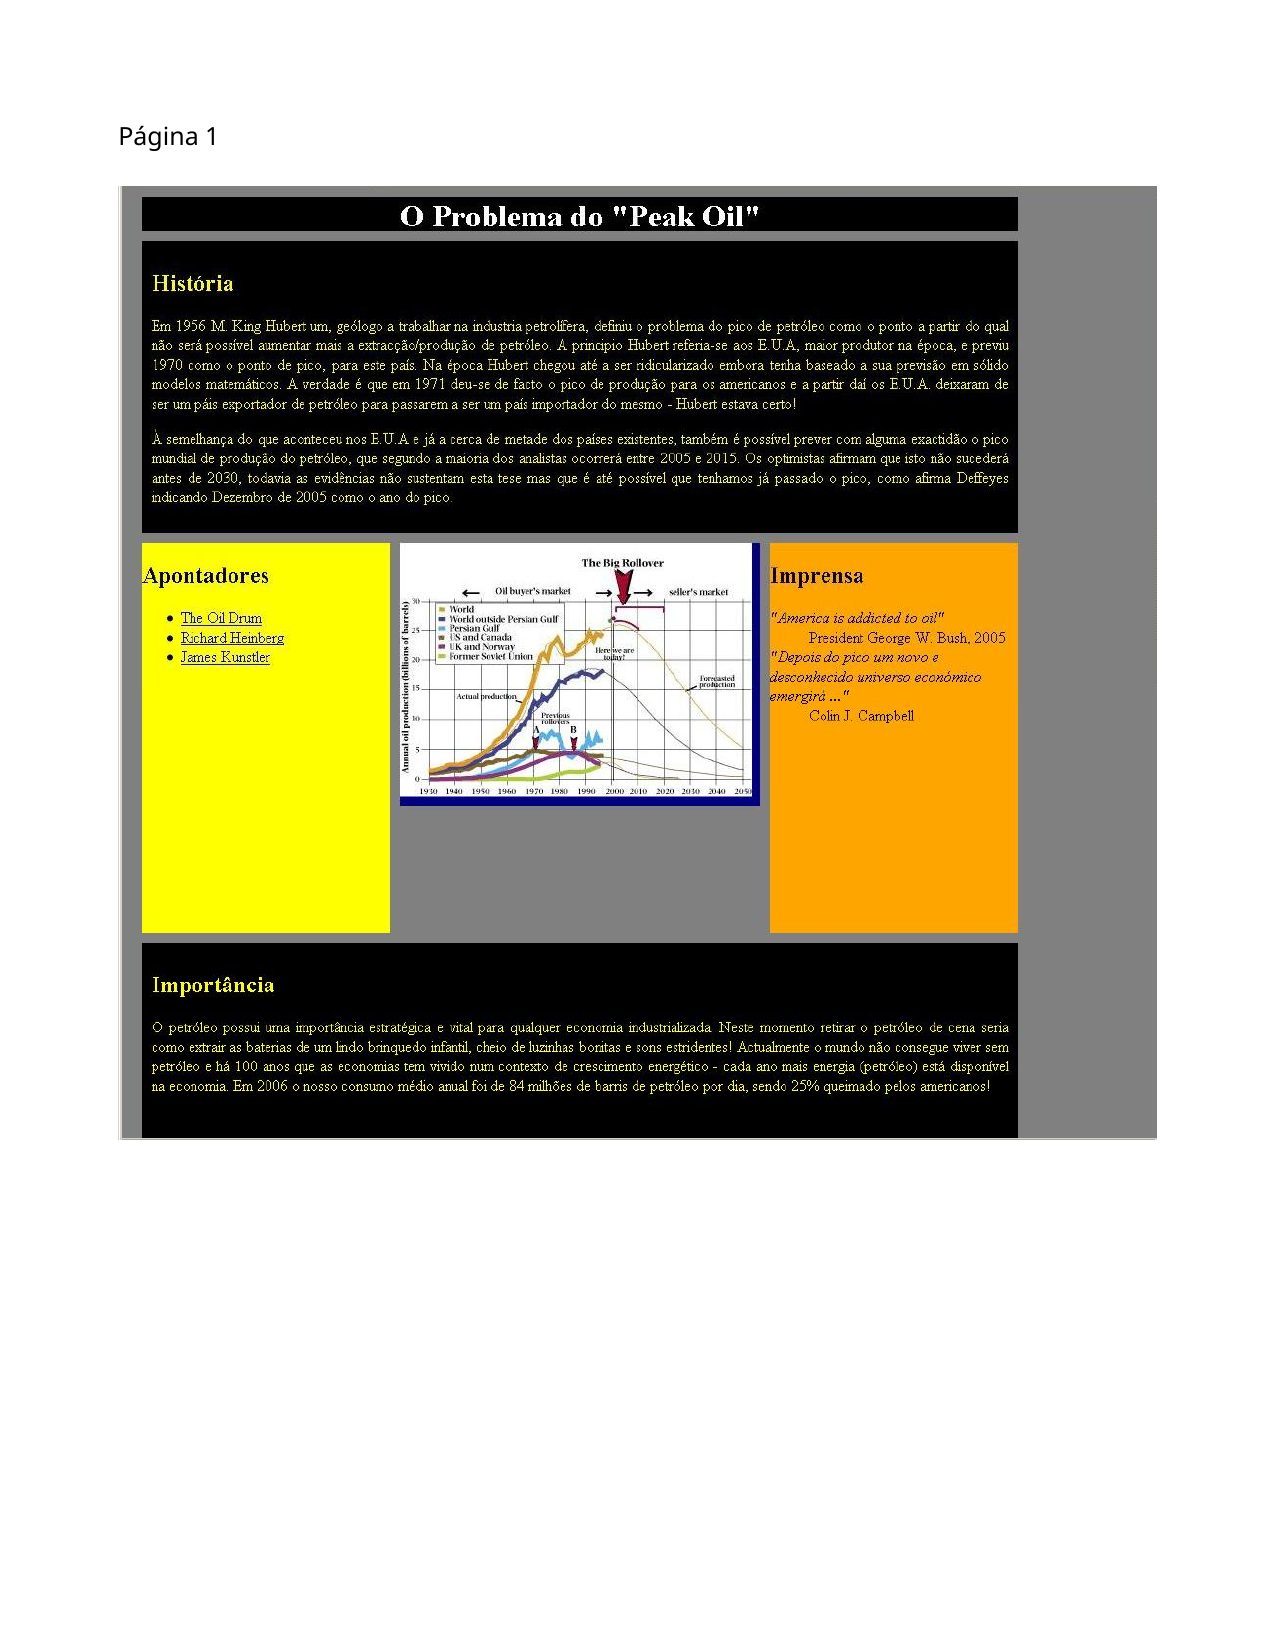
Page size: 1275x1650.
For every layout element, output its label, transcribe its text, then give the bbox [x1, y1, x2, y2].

picture [118, 186, 1157, 1140]
text Página 1 [118, 118, 1157, 152]
